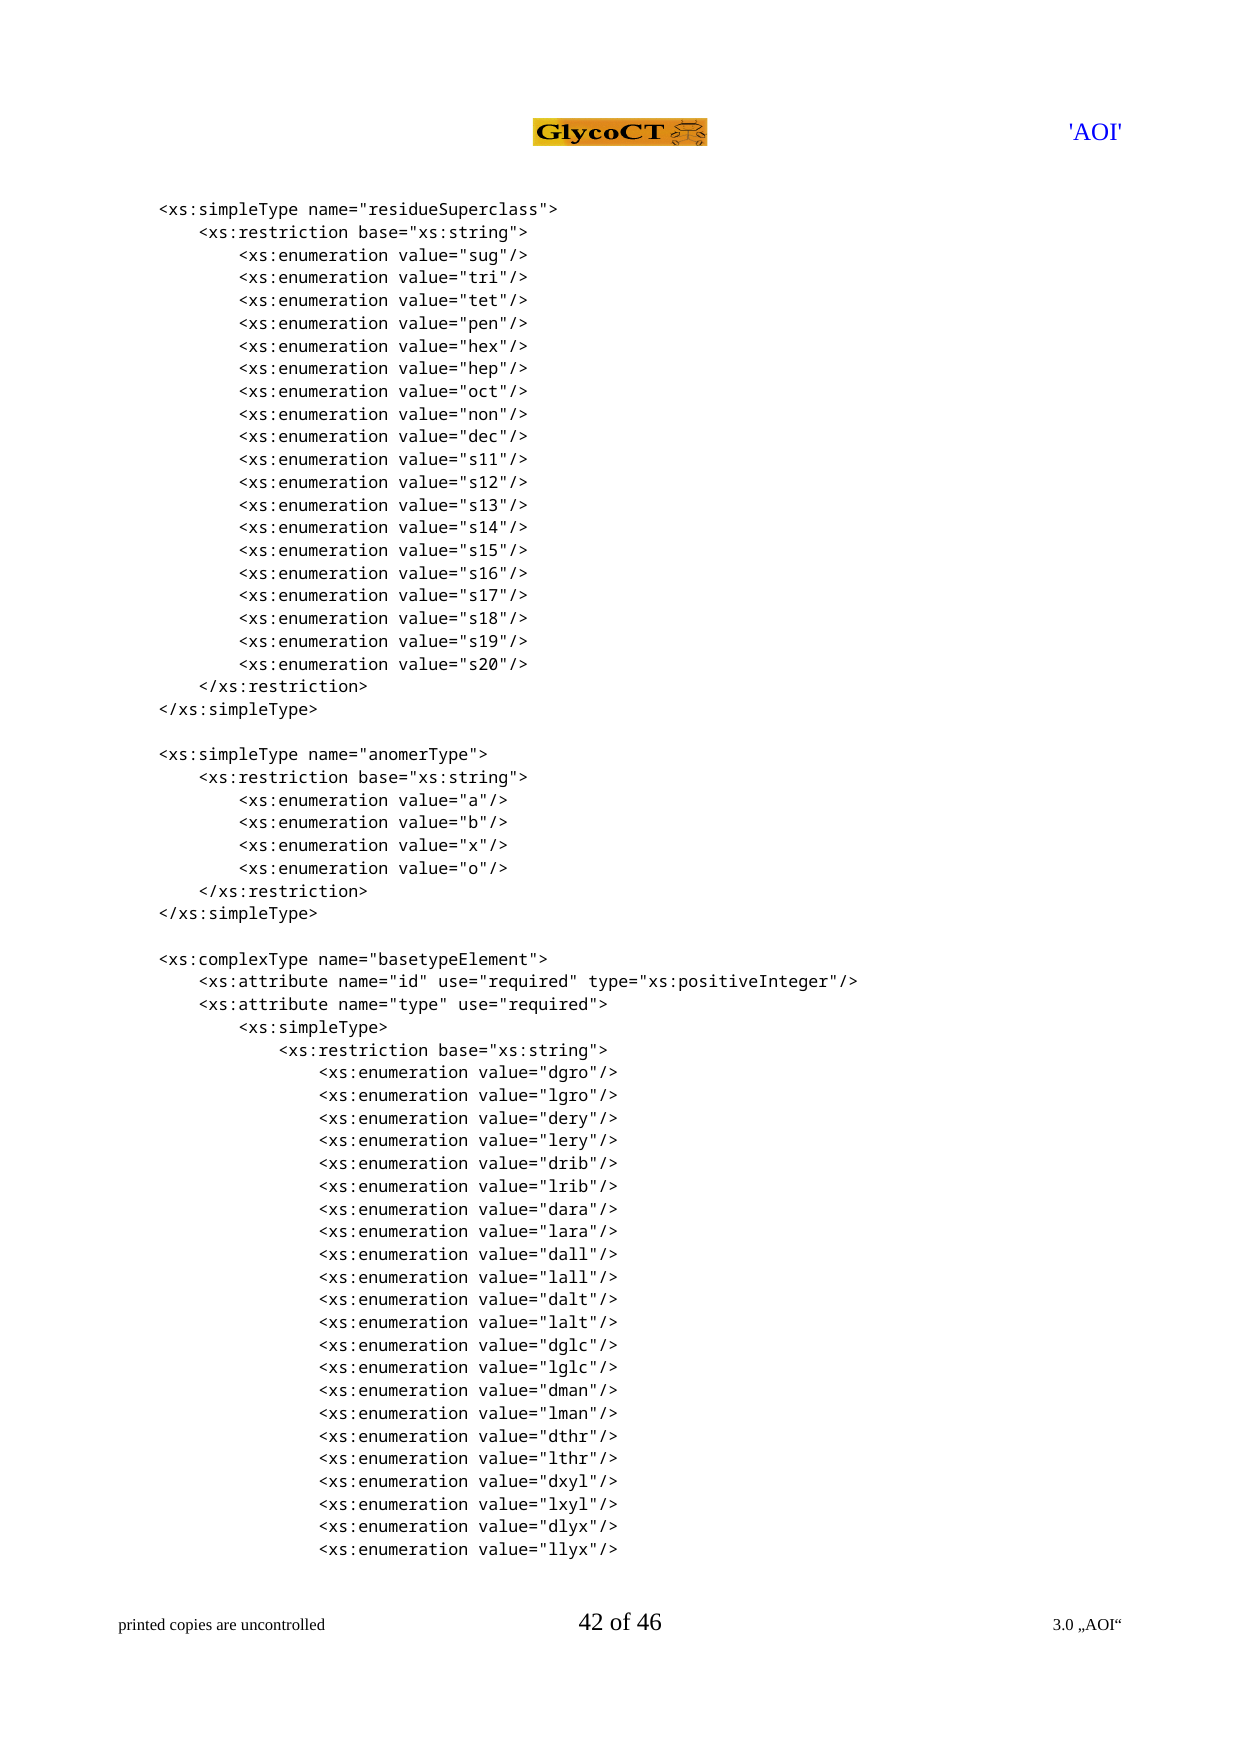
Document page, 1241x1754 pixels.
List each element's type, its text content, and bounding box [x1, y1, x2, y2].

text <xs:enumeration value="dalt"/> [118, 1288, 1122, 1311]
text <xs:enumeration value="dgro"/> [118, 1061, 1122, 1084]
text <xs:enumeration value="s14"/> [118, 516, 1122, 539]
text <xs:enumeration value="s15"/> [118, 539, 1122, 561]
text <xs:attribute name="id" use="required" type="xs:positiveInteger"/> [118, 970, 1122, 993]
text <xs:enumeration value="s12"/> [118, 471, 1122, 493]
text <xs:restriction base="xs:string"> [118, 1038, 1122, 1061]
text <xs:enumeration value="s18"/> [118, 607, 1122, 629]
text <xs:enumeration value="lthr"/> [118, 1447, 1122, 1470]
text <xs:enumeration value="tet"/> [118, 289, 1122, 312]
text </xs:simpleType> [118, 698, 1122, 720]
text <xs:enumeration value="dara"/> [118, 1197, 1122, 1220]
text <xs:enumeration value="o"/> [118, 857, 1122, 879]
text </xs:restriction> [118, 879, 1122, 902]
text <xs:enumeration value="oct"/> [118, 380, 1122, 402]
text </xs:simpleType> [118, 902, 1122, 925]
text <xs:enumeration value="s11"/> [118, 448, 1122, 471]
text <xs:simpleType> [118, 1016, 1122, 1038]
text <xs:enumeration value="sug"/> [118, 243, 1122, 266]
text <xs:enumeration value="dman"/> [118, 1379, 1122, 1402]
text <xs:attribute name="type" use="required"> [118, 993, 1122, 1016]
text <xs:enumeration value="dlyx"/> [118, 1515, 1122, 1538]
text <xs:enumeration value="hex"/> [118, 334, 1122, 357]
text <xs:enumeration value="lrib"/> [118, 1174, 1122, 1197]
text <xs:enumeration value="lall"/> [118, 1265, 1122, 1288]
text <xs:enumeration value="dxyl"/> [118, 1470, 1122, 1492]
text </xs:restriction> [118, 675, 1122, 698]
text <xs:enumeration value="a"/> [118, 788, 1122, 811]
text <xs:enumeration value="lman"/> [118, 1402, 1122, 1424]
text <xs:enumeration value="hep"/> [118, 357, 1122, 380]
text <xs:complexType name="basetypeElement"> [118, 947, 1122, 970]
text <xs:simpleType name="anomerType"> [118, 743, 1122, 766]
text <xs:enumeration value="s17"/> [118, 584, 1122, 607]
text <xs:enumeration value="lery"/> [118, 1129, 1122, 1152]
text <xs:enumeration value="lxyl"/> [118, 1492, 1122, 1515]
text <xs:enumeration value="lglc"/> [118, 1356, 1122, 1379]
text <xs:restriction base="xs:string"> [118, 221, 1122, 243]
text <xs:enumeration value="lalt"/> [118, 1311, 1122, 1333]
text <xs:enumeration value="dec"/> [118, 425, 1122, 448]
text <xs:enumeration value="x"/> [118, 834, 1122, 857]
text <xs:enumeration value="dery"/> [118, 1106, 1122, 1129]
text <xs:enumeration value="dglc"/> [118, 1333, 1122, 1356]
text <xs:enumeration value="tri"/> [118, 266, 1122, 289]
text <xs:simpleType name="residueSuperclass"> [118, 198, 1122, 221]
text <xs:enumeration value="lgro"/> [118, 1084, 1122, 1106]
text <xs:restriction base="xs:string"> [118, 766, 1122, 788]
text <xs:enumeration value="s19"/> [118, 629, 1122, 652]
text <xs:enumeration value="drib"/> [118, 1152, 1122, 1174]
text <xs:enumeration value="non"/> [118, 402, 1122, 425]
picture [532, 118, 708, 146]
text <xs:enumeration value="lara"/> [118, 1220, 1122, 1243]
text <xs:enumeration value="llyx"/> [118, 1538, 1122, 1561]
text <xs:enumeration value="s20"/> [118, 652, 1122, 675]
text <xs:enumeration value="s16"/> [118, 561, 1122, 584]
text <xs:enumeration value="pen"/> [118, 312, 1122, 334]
text <xs:enumeration value="b"/> [118, 811, 1122, 834]
text <xs:enumeration value="s13"/> [118, 493, 1122, 516]
text <xs:enumeration value="dthr"/> [118, 1424, 1122, 1447]
text <xs:enumeration value="dall"/> [118, 1243, 1122, 1265]
